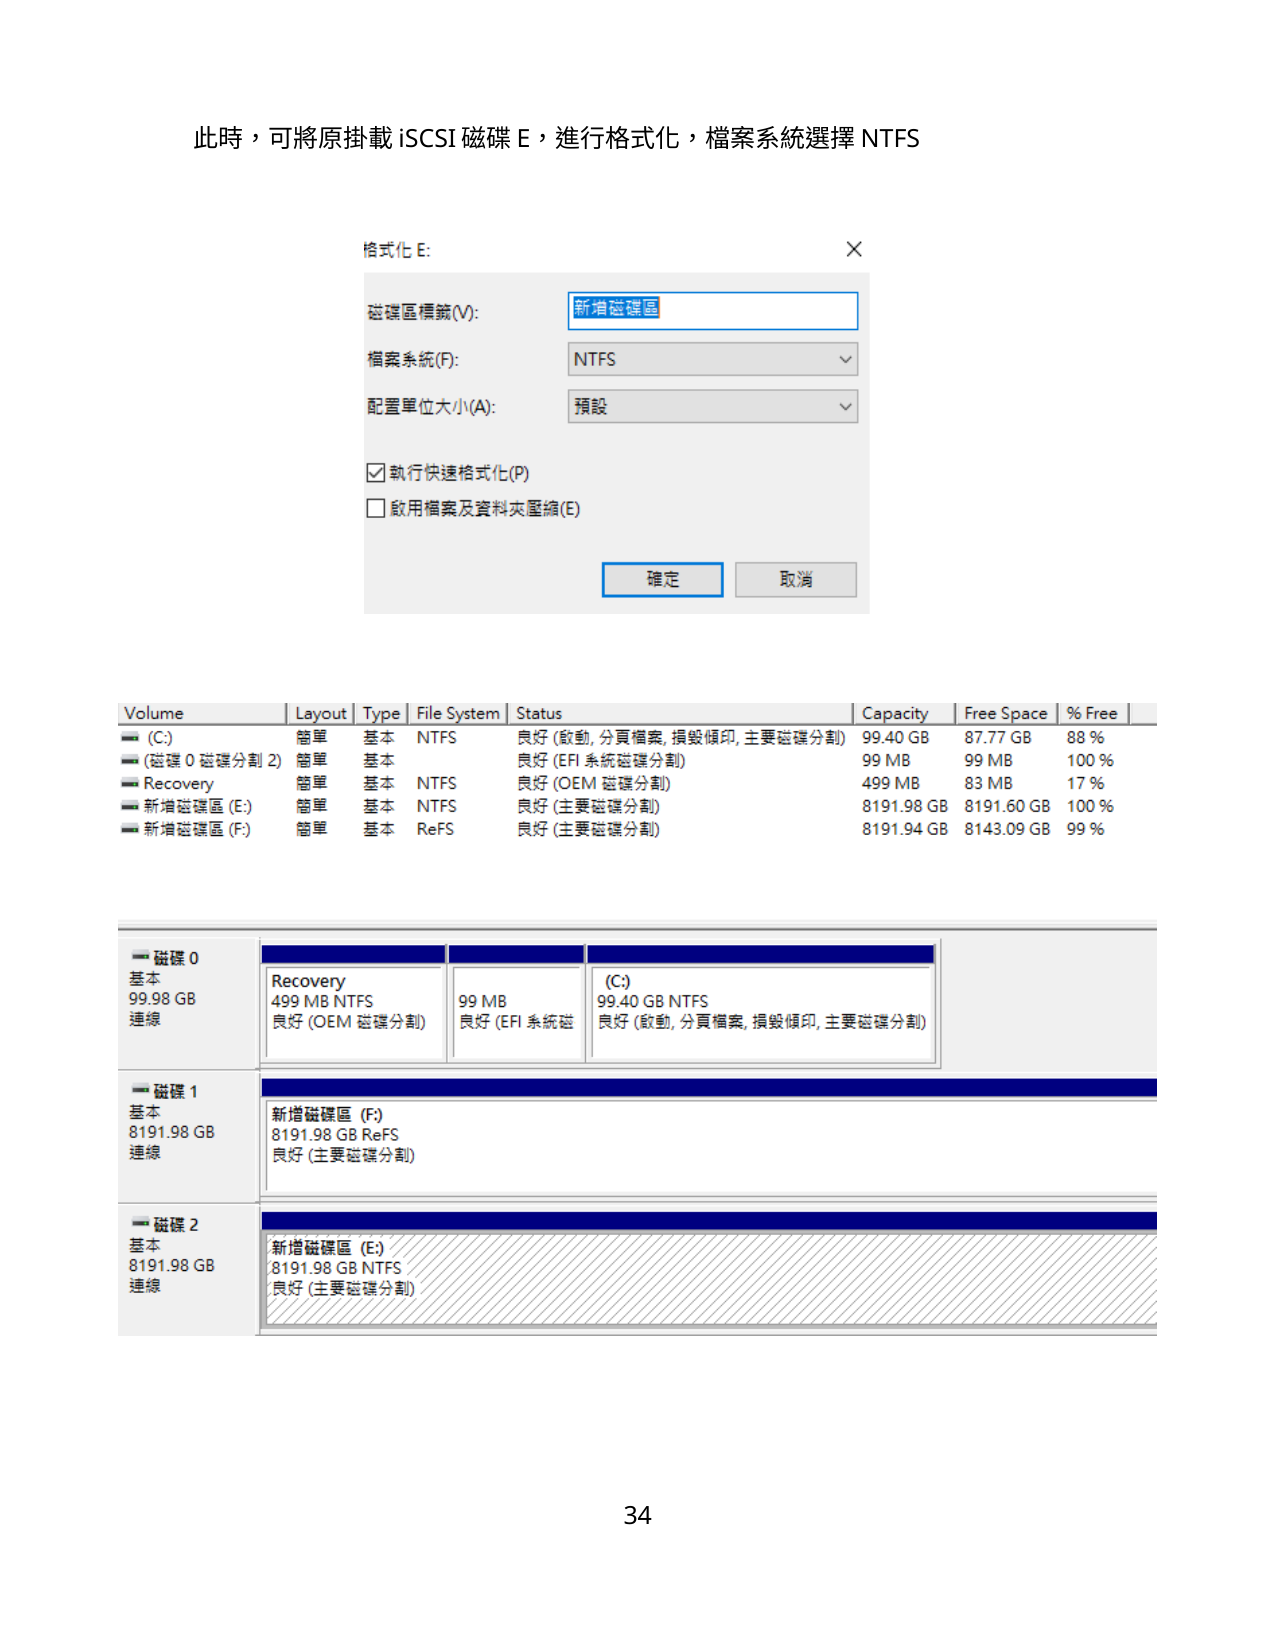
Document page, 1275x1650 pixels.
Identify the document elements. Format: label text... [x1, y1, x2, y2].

picture [118, 703, 1157, 1336]
picture [364, 234, 870, 614]
text 此時，可將原掛載iSCSI磁碟E，進行格式化，檔案系統選擇NTFS [118, 118, 1157, 154]
